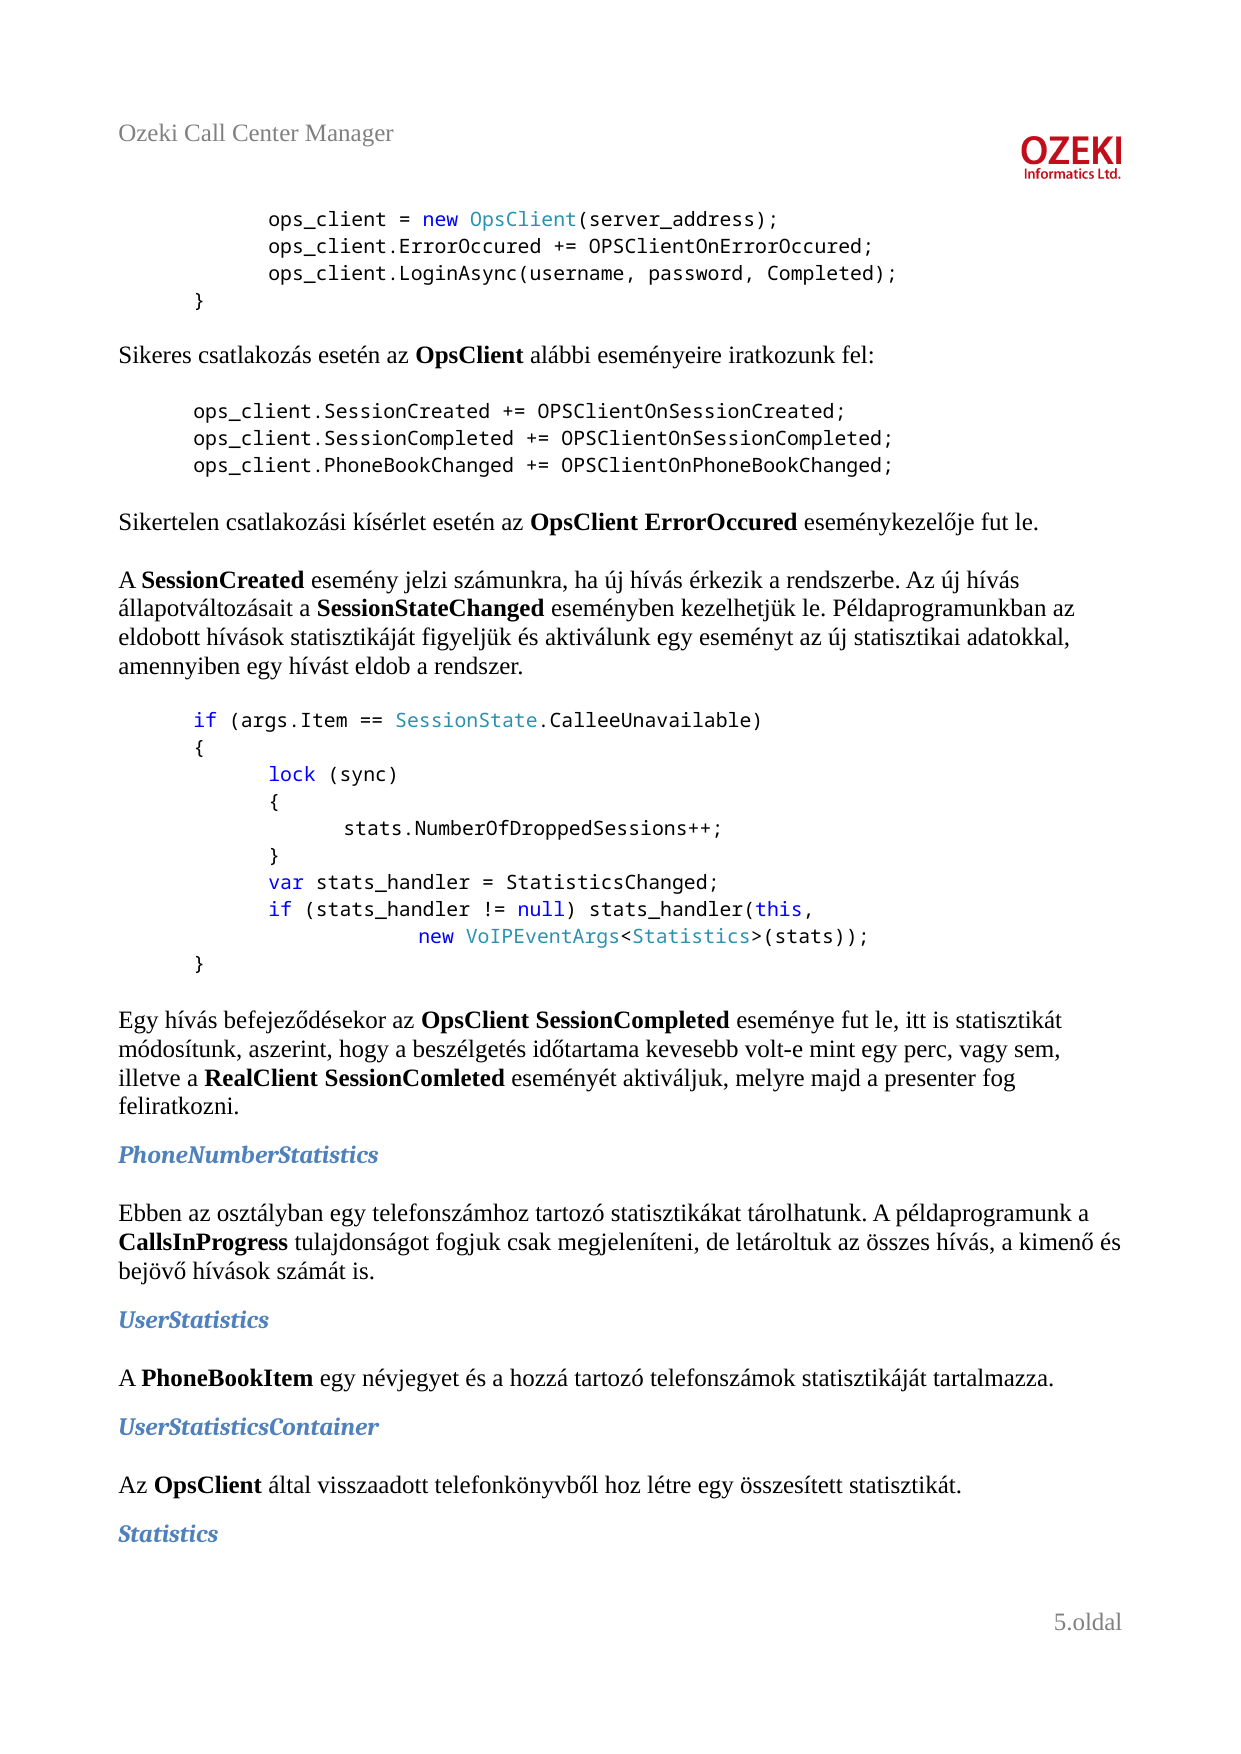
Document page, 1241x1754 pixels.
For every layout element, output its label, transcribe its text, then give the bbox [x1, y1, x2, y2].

text if (stats_handler != null) stats_handler(this, new VoIPEventArgs<Statistics>(stats)); [118, 896, 1122, 949]
text Egy hívás befejeződésekor az OpsClient SessionCompleted eseménye fut le, itt is statisztikát módosítunk, aszerint, hogy a beszélgetés időtartama kevesebb volt-e mint egy perc, vagy sem, illetve a RealClient SessionComleted eseményét aktiváljuk, melyre majd a presenter fog feliratkozni. [118, 1005, 1122, 1120]
text { [118, 788, 1122, 814]
text ops_client.SessionCreated += OPSClientOnSessionCreated; [118, 397, 1122, 424]
text var stats_handler = StatisticsChanged; [118, 868, 1122, 896]
text } [118, 286, 1122, 313]
text { [118, 734, 1122, 761]
text Ebben az osztályban egy telefonszámhoz tartozó statisztikákat tárolhatunk. A példaprogramunk a CallsInProgress tulajdonságot fogjuk csak megjeleníteni, de letároltuk az összes hívás, a kimenő és bejövő hívások számát is. [118, 1198, 1122, 1285]
text ops_client.ErrorOccured += OPSClientOnErrorOccured; [118, 232, 1122, 259]
subtitle UserStatistics [118, 1306, 1122, 1334]
text } [118, 842, 1122, 868]
text ops_client.LoginAsync(username, password, Completed); [118, 259, 1122, 286]
subtitle UserStatisticsContainer [118, 1413, 1122, 1441]
text ops_client.SessionCompleted += OPSClientOnSessionCompleted; [118, 424, 1122, 451]
text stats.NumberOfDroppedSessions++; [118, 814, 1122, 842]
subtitle PhoneNumberStatistics [118, 1141, 1122, 1170]
text Az OpsClient által visszaadott telefonkönyvből hoz létre egy összesített statisztikát. [118, 1470, 1122, 1499]
text A PhoneBookItem egy névjegyet és a hozzá tartozó telefonszámok statisztikáját tartalmazza. [118, 1363, 1122, 1392]
text } [118, 949, 1122, 976]
text ops_client = new OpsClient(server_address); [118, 205, 1122, 232]
text Sikertelen csatlakozási kísérlet esetén az OpsClient ErrorOccured eseménykezelője fut le. [118, 507, 1122, 536]
subtitle Statistics [118, 1520, 1122, 1548]
text if (args.Item == SessionState.CalleeUnavailable) [118, 707, 1122, 734]
text ops_client.PhoneBookChanged += OPSClientOnPhoneBookChanged; [118, 451, 1122, 478]
text A SessionCreated esemény jelzi számunkra, ha új hívás érkezik a rendszerbe. Az új hívás állapotváltozásait a SessionStateChanged eseményben kezelhetjük le. Példaprogramunkban az eldobott hívások statisztikáját figyeljük és aktiválunk egy eseményt az új statisztikai adatokkal, amennyiben egy hívást eldob a rendszer. [118, 565, 1122, 680]
text Sikeres csatlakozás esetén az OpsClient alábbi eseményeire iratkozunk fel: [118, 340, 1122, 369]
text lock (sync) [118, 761, 1122, 788]
picture [1020, 135, 1122, 181]
